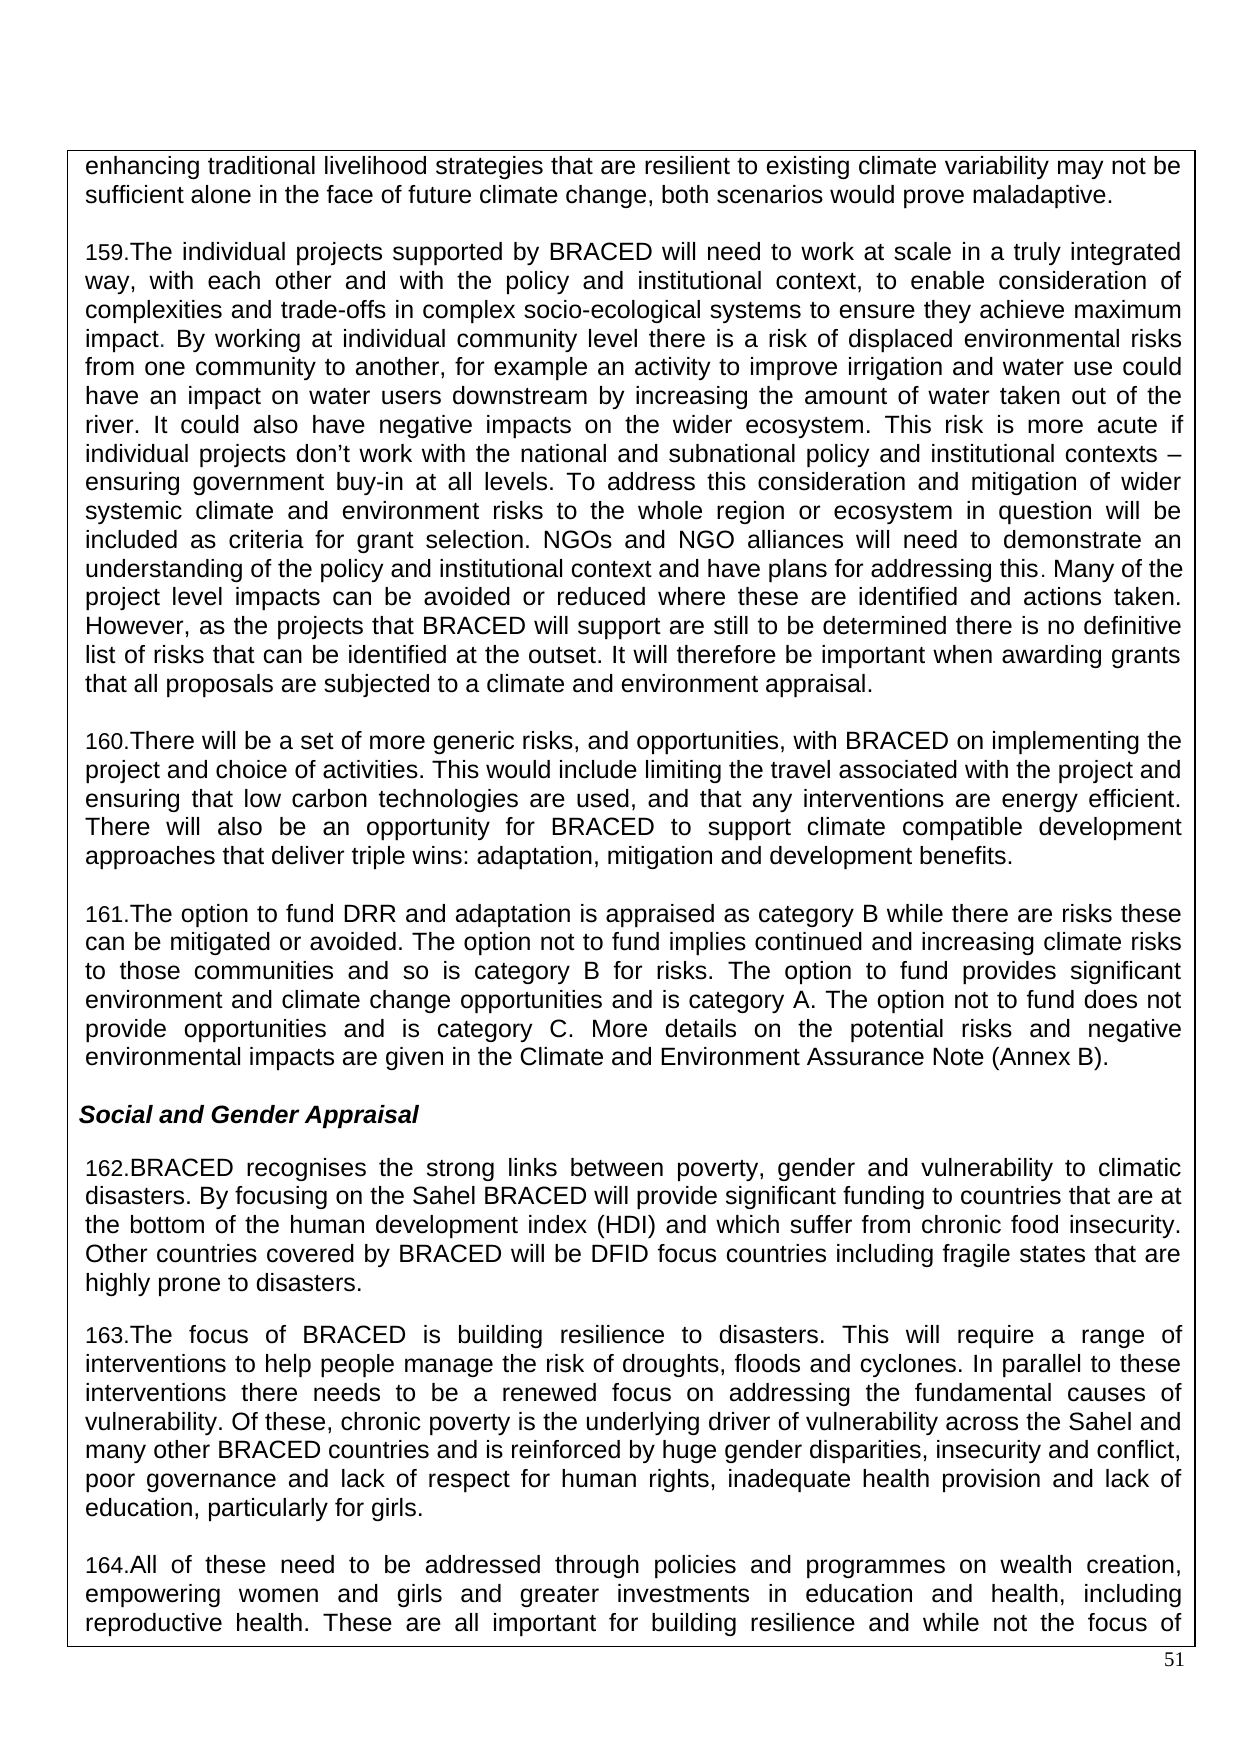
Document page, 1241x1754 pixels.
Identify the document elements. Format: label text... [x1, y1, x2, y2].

table_header B: The case for investing in DRR and adaptation There are two options Table 6: Investment Options Economic appraisal The Strategic Case made the economic case for government intervention to deal with the impacts of increased extreme weather and climate events on communities in developing countries. There are a number of different interventions that can be used to tackle the market and governance failures set out in the Strategic Case. To deliver public goods to communities, governments can provide goods and services such as small-scale buffer infrastructure, local early warning systems, community awareness raising and evacuation planning, crop diversification, and micro-insurance. To help poor and vulnerable groups in society build their resilience to deal with shocks governments can provide goods and services – or they can deliver social protection programmes such as cash transfers; asset transfers; employment guarantees; or social pensions. Governments can also seek to influence the broader patterns of economic development that can build resilience of the economy as a whole to extreme events. Where programmes work in a defined context, the usual approach to the economic appraisal is to present and compare the additional costs and additional benefits of the proposed set of activities, and subject these to sensitivity analyses. However, the BRACED programme proposes to support a range of projects in multiple contexts, many of which have not yet been designed and actual costs and benefits are uncertain. Therefore a comprehensive cost and benefit analysis (CBA) is neither possible nor proportional, and has not been undertaken. Instead the approach used to consider the costs and benefits of BRACED has been to identify the costs and benefits of community based adaptation and DRR from the literature and to provide CBA from comparable projects. This section makes the case for the effectiveness of the programme – the extent to which BRACED outputs will active the planned outcomes. It will also consider the costs and benefits of the counterfactual scenario – no further DFID support to community based adaptation and DRR. Option 1: Fund community based adaptation and DRR There is a substantial and growing body of evidence to suggest that the benefits of climate change adaptation and DRR exceed the costs. At a global level, Parry et al estimate that the mean cost of adaptation measures is $6 trillion. Even though adaptation does not remove all – or even most – of the impacts of climate change, it is clearly worthwhile, with a mean benefit of over $300 trillion, at a mean benefit to cost ratio of about 60 to 1 (Parry et al, 2009). It is more difficult to assess cost benefit ratios at a micro level. As Hallegatte et al (2013) has shown, net-present-value calculations (discounted total benefits minus discounted total costs) break down in the presence of uncertainty about which climate projections will play out in practice. Small changes in the ‘without programme’ climate scenario have a big impact on the expected benefits of the programme being appraised. It is also difficult to quantify the benefits of adaptation and DRR activities. The impacts of climate change can play out over very long time periods, meaning that programme benefits need to be evaluated a long time into the future. What is more, ‘resilience’ is context specific and can mean different things to different communities - is therefore often difficult to place a monetary value on the benefits of interventions that aim to build resilience to climate extremes. This programme will work at the micro level in a range of countries and contexts to scale up responses to climate change that are specific to the risks identified in those communities, and will through components C and D work to strengthen the policy and institutional frameworks to sustain and replicate these interventions. This will be complemented by support to governments to develop macro strategies that build systematic resilience to shocks. As the specific grassroots interventions that this programme will implement are yet to be identified, this section reviews evidence from similar interventions in order to assess the extent to which they offer a positive rate of return. BRACED is also expected in its implementation to provide more details on the costs and benefits of DRR and adaptation interventions. This will include information on unit costs. This is important as the evidence in developing the assessment of VFM of DRR and adaptation interventions. Evidence review Despite the huge number of community-based adaptation programmes under implementation by governments, donors and NGOs; until recently the number of rigorous, experimental, and peer reviewed cost-benefit analyses for those projects was relatively small. Where evidence of benefit to cost ratios does exist, it is largely drawn from ex-post evaluation of projects. Two studies (DFID 2005 and Mechler 2005) reviewed the evidence base for benefit to cost ratios for community based adaptation and DRR in 2005. The DFID study concluded that, “research into the costs of natural disasters and the costs and benefits of DRR measures is not well developed, and much of the evidence is anecdotal. However, a number of bottom-up, or micro-economic assessments, of DRR measures have also been undertaken. These typically examine a proposed package of DRR measures for a specific area. Such studies have identified a wide range of DRR measures with positive benefit-cost ratios. The benefit-cost ratios are obviously heavily dependent upon local circumstances (for example construction cost, efficacy of DRR measure, value of assets and numbers of persons affected), but the studies demonstrate the potential for economically effective DRR measures in developing countries. This evidence strongly suggests that there can be positive economic returns from DRR measures, and that additional development benefits can be realised”. Mechler (2005) reviews the literature on the efficiency and net benefits of preventive disaster management measures in reducing and avoiding disaster impacts. The author finds that large returns to preventive measures have been found in studies appraising the potential benefits before implementation, or evaluating the actual benefits ex-post (a summary of the 11 studies reviewed is provided in the Annex A). Benefits to cost ratios were £2 for every £1 invested or higher. In a subsequent paper, Linnerooth-Bayer and Mechler (2008) updated this analysis and found that in many contexts every Euro invested in risk prevention returns roughly 2 to 4 Euros in terms of avoided or reduced disaster impacts on life, property, economy and environment. A literature review commissioned as part of this appraisal has identified a number of more recent studies - some of them from programmes operating to scale - that have provided stronger evidence of value for money with benefits greatly exceeding costs. These are summarised below, and an evidence rating is provided for each study. A DFID-funded project in Malawi supporting crop diversification, soil and water conservation, and provision of drought-resistant livestock, has yielded positive benefit cost ratios (calculated at a discount rate of 10%) between 24.30 and 37.32 depending on the underlying assumptions (Medium; small scale study but independent and controlled); The Chars Livelihoods Programme in Bangladesh has used community public works, to raise more than 100,000 homesteads on the riverine chars above the 1998 record flood levels. In addition it provides women (55,000 by 2010) with productive assets to reduce income poverty and strengthen further their resilience. A DFID study concluded that the plinths had a benefit to cost ratio of 4.3 to 1 and the assets 7.9 to 1. (Medium evidence). An independent, controlled, longitudinal study in four chars villages confirmed that the improvements made in the livelihoods of flood prone households continued over time. It identified additional qualitative benefits for women from the programme, including greater social inclusion, confidence and empowerment. (Strong evidence, independent and controlled); The DFID-funded Protracted Relief Programme in Zimbabwe has shown that small scale projects (for example conservation farming; seeds, fertilisers and small stock distribution; crop diversification) aimed at increasing food security have led to benefits outweighing costs by between 1.6 and 17.2 times depending on the intervention. The package of interventions resulted in an Internal Rate of Return of 44% (calculated using a discount rate of 12%). (Strong evidence; large scale and programme designed taking account of drought risk); The Risk to Resilience Study Team (2009) reviewed drought- and flood- risk reduction strategies in India, Nepal and Pakistan. The review shows that individual measures have positive BCRs (between 1 and 8.55) and in some cases well above those achieved through other common development investments (Strong evidence); Venton and Venton (2004) looked at two community-based projects in Bihar and Andhra in India, the former vulnerable to floods and the latter to both floods and droughts. The economic analysis shows benefit-cost ratios (BCR) (at 10% discount rate) of 3.76 and 13.38 respectively (Medium evidence; small-scale study). Box 7 reviews the evidence on the specific types of activity likely to be funded by the BRACED programme – these are early warning systems; community based risk reduction; social protection programmes; insurance; natural resource management; and infrastructure. The evidence allows us to conclude that the benefits of adopting a disaster risk reduction approach to build climate resilience exceed the costs in the vast majority of cases. Option 2: No further DFID support to community based adaptation and DRR The costs of not investing in community based adaptation and DRR are potentially very large. The World Bank Economics of Adaptation to Climate Change study estimates that the global costs of adapting to a 2-degree world between 2010 and 2050 to be in the region of $70 billion to $100 billion per year. Box 8: VFM review of activities similar to those in the BRACED programme The costs to HMG and to society that will result from climate extremes if there is no further intervention are threefold. First is the cost of wider investments failing due to extreme climate risk (opportunity costs). The second is the long-term impacts of a changed climate (higher temperatures, changes in total precipitation and rainfall patterns), which are likely to reduce crop yields for farmers unless adaptation measures are implemented, or disruption of other livelihood generating activities. These costs can worsen food security and increase hunger and malnutrition. The third is the actual cost of humanitarian response to extreme climate events when adaptation actions have not been undertaken to support the most vulnerable. On the third of these costs, there is strong evidence to suggest that investment in building the resilience of communities to cope with risk in disaster prone regions is more cost-effective than humanitarian response after the fact. The evidence from a recent DFID paper analysing the economics of early response measures in Kenya and Ethiopia clearly points to three conclusions: Early response is far more cost effective than late humanitarian response. In southern Ethiopia, with a beneficiary population of 2.8m, household level data suggest that early response could save between $662m and $1.3billion in a single event. A perceived risk in responding early is that humanitarian funds will be released incorrectly to situations that turn out not to be a disaster. However, these figures suggest that donors could mistakenly release funds two times in Kenya, and seven times in Ethiopia, before the cost is even equivalent to the cost of humanitarian aid in one event. Given uncertainty, the estimates presented in the paper suggest that while the cost of building resilience is comparatively high, the wider benefits of building resilience can significantly outweigh the costs, leading to the conclusion that investment in resilience is the best value for money. The cost of resilience would have to approach $200 per capita per year for 10 years (almost 50% higher than the figure assumed in this paper) before the modelled costs of resilience begin to approach the cost of humanitarian response. The paper concludes that early response and resilience building measures should be the overwhelming priority response to disasters. The findings in this study fully support an economic imperative for a shift to greater early response and resilience building. Whilst this study only uses a sample of two countries and should not be seen as globally representative, the experience from Kenya and Ethiopia suggests that early action can be very good value for money. Overall, the evidence presented is supportive of community-based adaptation and DRR activities that will encourage resilience building and early responses for disaster risk reduction. The case for investment in BRACED Component C The BRACED theory of change hypothesises that the programme will be achieve a transformational impact on resilience of poor people in vulnerable communities by learning lessons from what approaches work in what context; and using this evidence to influence policy making and development planning. BRACED Component C will generate, synthesise and communicate evidence on which interventions under components A and B work well (and less well). Box 9 looks at whether the benefits of programme component C are likely to outweigh its costs. Box 9: Benefits and Costs of BRACED knowledge and evidence component Climate and Environment Appraisal Table 7 summarises the climate change and environmental categories on whether to invest in DRR and climate change adaptation. The categories are defined as: Category A, high potential risk or high opportunity; B, medium or manageable or medium opportunity; C, low or no risk, or no opportunity; or D, core contribution to a multilateral organisation. Table 7: Climate change and environmental categories As the main objective of BRACED as set out in the strategic case is to build resilience to climate extremes and reduce and prevent disasters occurring the decision to invest in DRR and adaptation will have significant opportunities and benefits (Category A). The logframe has explicit climate change and environment indicators. A decision not to invest would forgo those opportunities and benefits and in the face of a worsening environment represent a significant risk – this option would therefore be category B. An important opportunity of BRACED is to bring together development and humanitarian interventions to address the environmental challenges of climate change, and to develop programmes and projects that meet both humanitarian, development and environment objectives by building resilience to climate extremes. More details on the opportunities BRACED presents and how to enhance these benefits is given in the Climate and Environment Assurance Note attached as Annex B. There are risks that some of the proposed activities and investments under BRACED may lead to maladaptive outcomes. For example some grants may fund include rural infrastructure. There is a risk that the ‘climate-proofing’ of these components may exclusively focus on making them physically able to withstand climate effects. These investments could potentially, for example, provide “incentives” for the most vulnerable to remain in locations that would be unviable in 20-30 years’ time according to current projections. This was an important issue identified by the Foresight Report on Migration and Environmental Change. For the Sahel specifically there is a risk that the resilience inherent in the ‘dis-equilibrium’ nature of the drylands environment is not recognised and externally imposed solutions such as intensive agriculture prove maladaptive. Conversely enhancing traditional livelihood strategies that are resilient to existing climate variability may not be sufficient alone in the face of future climate change, both scenarios would prove maladaptive. The individual projects supported by BRACED will need to work at scale in a truly integrated way, with each other and with the policy and institutional context, to enable consideration of complexities and trade-offs in complex socio-ecological systems to ensure they achieve maximum impact. By working at individual community level there is a risk of displaced environmental risks from one community to another, for example an activity to improve irrigation and water use could have an impact on water users downstream by increasing the amount of water taken out of the river. It could also have negative impacts on the wider ecosystem. This risk is more acute if individual projects don’t work with the national and subnational policy and institutional contexts – ensuring government buy-in at all levels. To address this consideration and mitigation of wider systemic climate and environment risks to the whole region or ecosystem in question will be included as criteria for grant selection. NGOs and NGO alliances will need to demonstrate an understanding of the policy and institutional context and have plans for addressing this. Many of the project level impacts can be avoided or reduced where these are identified and actions taken. However, as the projects that BRACED will support are still to be determined there is no definitive list of risks that can be identified at the outset. It will therefore be important when awarding grants that all proposals are subjected to a climate and environment appraisal. There will be a set of more generic risks, and opportunities, with BRACED on implementing the project and choice of activities. This would include limiting the travel associated with the project and ensuring that low carbon technologies are used, and that any interventions are energy efficient. There will also be an opportunity for BRACED to support climate compatible development approaches that deliver triple wins: adaptation, mitigation and development benefits. The option to fund DRR and adaptation is appraised as category B while there are risks these can be mitigated or avoided. The option not to fund implies continued and increasing climate risks to those communities and so is category B for risks. The option to fund provides significant environment and climate change opportunities and is category A. The option not to fund does not provide opportunities and is category C. More details on the potential risks and negative environmental impacts are given in the Climate and Environment Assurance Note (Annex B). Social and Gender Appraisal BRACED recognises the strong links between poverty, gender and vulnerability to climatic disasters. By focusing on the Sahel BRACED will provide significant funding to countries that are at the bottom of the human development index (HDI) and which suffer from chronic food insecurity. Other countries covered by BRACED will be DFID focus countries including fragile states that are highly prone to disasters. The focus of BRACED is building resilience to disasters. This will require a range of interventions to help people manage the risk of droughts, floods and cyclones. In parallel to these interventions there needs to be a renewed focus on addressing the fundamental causes of vulnerability. Of these, chronic poverty is the underlying driver of vulnerability across the Sahel and many other BRACED countries and is reinforced by huge gender disparities, insecurity and conflict, poor governance and lack of respect for human rights, inadequate health provision and lack of education, particularly for girls. All of these need to be addressed through policies and programmes on wealth creation, empowering women and girls and greater investments in education and health, including reproductive health. These are all important for building resilience and while not the focus of BRACED, nonetheless BRACED-funded projects will need to show how they relate to these wider set of issues and interventions. Furthermore, at a political level establishing good governance and building peace and stability across the Sahel and other fragile environments will be critical for long term resilience to climate disasters. One of the key issues for BRACED will be targeting within the selected countries. In order to do this effectively the selection criteria for potential BRACED-funded programmes will need to give high priority to social dimensions of vulnerability in addition to physical vulnerability. The following will be key requirements for selection: Gender. This needs to include a gendered approach to vulnerability analysis. While there is a consensus that women are more vulnerable to disasters than men, there is a need to understand the particularly vulnerabilities facing women and men in each context. Furthermore, BRACED will consider funding programmes specifically targeting women and girls. This will be critical for the Sahel where gender inequalities are also some of the highest in the world; in the 2011 Gender Inequality Index Chad ranked 145 out of 146, Niger 144 and Mali 143. Multi-dimensional analysis of vulnerability - In addition to gender there are other important social drivers of vulnerability including age and ethnicity which will require an understanding of the multi-dimensions of vulnerability. Social exclusion and marginalisation - In many countries covered by BRACED, including large parts of the Sahel, social exclusion and marginalisation have been major drivers of both conflict and vulnerability. Participatory methodologies - including participatory vulnerability analysis will be critical for both understanding vulnerability and designing effective interventions. BRACED funded projects will need to clearly demonstrate a strong track record and commitment to participatory approaches. Empowerment and accountability - BRACED will expect NGO partners to be involved in policy influencing, political economy analysis and empowering communities and local civil society groups to hold governments and donors to account for their policies and programmes on adaptation and disaster risk reduction. C. Appraisal of Delivery options Economic Appraisal Appraisal Section B shows that investments in community-based adaptation are very likely to have a positive rate of return. It also shows that costs to society and to HMG are likely to be higher in the without-programme scenario) than with the programme - because it is more expensive to respond and recover from extreme climate events than it is to build resilience ex ante. This section looks at a number of ways in which the BRACED programme could deliver its activities. A range of options to support community based adaptation and DRR to build resilience to climate extremes were considered. These were assessed against the following critical success criteria: Table 8: Critical Success Criteria In addition the social and environment appraisals consider the extent which the delivery options perform well in fragile contexts; target women and girls; and ensure that activities are low carbon, climate resilient environmentally sustainable. The list of wider options considered but rejected include: Provision of goods and services by national or local governments in priority countries funded through DFID budget support. This option is not feasible (at least in phase 1 of the programme), as DFID does not have geographical presence in the programme focus countries. DFID does not have existing working relationships with local governments in the programme countries and so the number of new ground staff needed to implement this option is unacceptably high. However this option could be considered under phase 2 of the programme following preparatory work in-country. Delivery through a multilateral climate investment fund such as the Pilot Programme on Climate Resilience or Adaptation Fund. HMG already provides support to multilateral funds elsewhere under the International Climate Fund (to date, £431 million to the PPCR and £10 million to the Adaptation Fund). Working through multilaterals can complement the bilateral programmes that we implement through our country and regional offices. Multilateral programmes enable us to deliver large scale support for adaptation through institutions that are effective, and build progress in key areas that we are unable to bilaterally. A separate Business Case will consider whether the multilateral climate funds are able to absorb and disburse additional finance and the extent to which this offers good value for money. Appraisal of the delivery options The three remaining options to be appraised are: Finance to adaptation multilateral organisations to implement activities on DRR and climate change adaptation either as part of their core activities or within separate facility or trust fund. Organisations with core business in this focus area include WFP, UNISDR, and the GFDRR. Direct provision of DRR and adaptation activities to vulnerable communities in a selection of countries by DFID country offices. NB this option is not possible for the Sahel where DFID does not have country offices. Direct support to civil society organisations their partners and to scale up their existing activities on DRR and climate change adaptation. Option 1: Finance to adaptation multilateral organisations How it would work Under this option DFID would transfer funds to a multilateral organisation that would deliver community based adaptation and DRR activities as part of its core activities or under a new programme window. Multilateral organisations with core business in this subject are the United Nations World Food Programme (WFP), the United Nations Office for Disaster Risk Reduction (UNISDR) and the Global Fund for Disaster Risk Reduction (GFDRR). The analysis of these three organisations draws heavily on the assessment made during the DFID Multilateral Aid Review 2011 as well as desk-based research using online resources (including the Australian Multilateral Aid Review). The World Food Programme is the world’s largest humanitarian organisation with two-thirds of its resources channelled through humanitarian interventions. Delivering food assistance, it also advocates globally for attention to hunger. It is entirely voluntarily funded and its scale of operation is driven in large part by fluctuating humanitarian need and funding. In 2009 its expenditure was US$ 4.2 billion; in 2010 it was US$ 3.8 billion. WFP receives no core funding: its administrative budget derives from a 7 per cent surcharge on programme funding. The vast bulk of WFP’s income is earmarked by donors to specific operations/purposes – only eight per cent is undirected multilateral. The United Nation’s International Strategy for Disaster Reduction (UNISDR) is a strategic framework, adopted by United Nations Member States in 2000, aiming to guide and co-ordinate the efforts of a wide range of partners to achieve substantive reduction in disaster losses and build resilient nations and communities as an essential condition for sustainable development. UNISDR’s main role includes co-ordination amongst UNISDR system partners, policy guidance, and provision of strategic information on disaster risk – and so it does not at present directly implement activities on the ground. Worldwide UNISDR has approximately 90 members of staff (which includes 48 in regional offices) and an overall annual budget of approximately US$ 28 million. The Global Fund for Disaster Risk Reduction (GFDRR) was established in 2006. It is a facility hosted by the World Bank and guided by a Consultative Group made up of donors, developing countries and international partners. The GFDRR Secretariat employs around 12 full-time staff at its Washington Headquarters, and relies on a network of World Bank and UNISDR staff to support its three ‘tracks’ of programming (global and regional level advocacy; technical and financial assistance to low and middle-income countries; and a disaster recovery fund). Its annual budget for 2010 was $131.5m. Estimated costs and benefits of the approach Table 9 sets out the costs of delivering the BRACED programme through a multilateral organisation. The analysis assumes that programme oversight would be managed by a core advisory team in DFID Policy Division, comprising an A1 Team Leader, A2 and A2L policy leads, and two grade B programme management staff. The multilateral body would deliver overall programme management, implementation, and monitoring and evaluation functions. Information on the proportion of the UNISDR and WFP budget that is spent on administrative and management costs was not readily available from Annual Reports (though a breakdown of expenditures by programme activity was provided in both it was not possible to disaggregate programme and management costs). According to the UNISDR Annual Report 2012, 57% of the organisation’s expenditure is on staff costs. This is to be expected from a knowledge-based institution that delivers its outputs through its staff. A World Bank evaluation of the GFDRR found that the administrative costs of the GFDRR Secretariat as a share of total expenditures administered by the Secretariat have declined steadily as the program has grown since 2006. At 11.3 percent in 2012, these are comparable to other technical assistance and investment programs that World Bank Independent Evaluation Group has reviewed. Through negotiation with multilateral organisations, we would aim to reduce this figure to 10% of programme budget to administration and management costs. Table 9: Cost estimates – Option 1 Finance to Adaptation Multilateral Organisation * Assumes one adviser makes 2 international trips per year at £2000 per trip ** FTE estimates based on DFID Unit Costs data Table 10 assesses the potential benefits of this delivery option against the critical success criteria. Table 10: Benefits estimates - Option 1 Finance to Adaptation Multilateral Organisation Scores: 1 = unsatisfactory; 2 = weak; 3 = satisfactory; 4 = strong This option scored poorly against feasibility, organisational effectiveness, and ability to deliver results at scale; however, it has good potential to work with partner governments and to influence wider policy-making. An overall score for the three institutions has been given against each criterion in table 10. This hides differences between the three institutions. Notably, the World Food Programme performs better against the criteria than the other two organisations. A more detailed consideration of the pros and cons of delivering BRACED through WFP is provided in Box 10. On balance we do not believe that it is feasible to deliver BRACED through WFP because the programme scope is beyond the mandate of the organisation. Broader advantages and risks of the approach A broader advantage of the multilateral option (not captured in Table 10) is the potential to leverage in additional finance from other donors. If the BRACED programme were to set up a new window or trust fund within an existing multilateral organisation, other donors and international organisations could be invited to contribute finance to the fund. A strong disadvantage of this option is the limited scope to build capacity and knowledge in DFID. Outsourcing the delivery of BRACED entirely to a third party could mean that the potential for lesson learning on effective management, implementation and delivery of community based adaptation and DRR activities is not maximised. Box 10: WFP as a potential partner for BRACED delivery Option 2: Direct provision of activities by DFID country offices How it would work This would require individual DFID Country Offices to design programmes of support to communities based around a risk assessment of climate impacts in country. Because DFID does not have Country Offices in all of the priority countries identified in the Strategic Case (for instance in the Sahel) this option would require DFID to deploy staff in new locations, based for example in an FCO office. In DFID Country Offices where we do have presence, this option would require new staff resource to design and manage the programmes, where these are additional to any existing programmes. There are no FCO or DFID offices in Mali, Mauritania, Burkina Faso or Chad; but an FCO office is in place in Senegal. DFID offices are based in Sierra Leone (also working with Liberia), Ghana, Nigeria, Sudan and South Sudan. Programme staff could potentially be based in one of these regional offices and implement activities from a distance. Estimated costs and benefits of the approach Table 11 estimates the costs of delivering BRACED directly through DFID offices. The analysis assumes that overall coordination and oversight would be managed by a core team in Policy Division. The Policy Division team would also directly manage the knowledge and evidence sharing programme component through support to results collection, design of strategic evaluations, synthesis of findings, communication and dissemination. Policy Division advisers would be required to travel to the programme countries for annual review and results collection activities. Design and implementation of programme activities would be managed by five Country Office teams (each comprising an A2 and B1D adviser) plus three new implementation teams developing activities in the Sahel; based in neighbouring Country Offices. Country Office staff would require budget for internal and regional travel in order to design, implement and monitor the programme activities. The estimated costs set out in Table 11 (approximately £15 million over four years, or 13% of total programme) are highly conservative. They do not include the costs of setting up new regional offices, or the administrative costs of running those offices. There will also be programme design costs as DFID advisers will need to assess climate risks in the contexts that they are working and design appropriate interventions from scratch. Table 11: Cost estimates – Option 2 Direct provision of activities by DFID country offices ** FTE estimates based on DFID Unit Costs data; overseas posts are assumed to cost £15,000 per annum more than UK posts (this is a conservative estimate based on DFID overseas allowances data and does not include accommodation costs) * 2 advisers make 3 international visits per year at £2000 per visit ** assumes that in each country 2 advisers make 1 visit per quarter at £500 each *** assumes that in each country 2 advisers make 1 visit per quarter at £2000 per trip Table 12 assesses the potential benefits of this delivery option against the critical success criteria. Table 12: Benefits estimates - Option 2 Direct provision of activities by DFID country offices Scores: 1 = unsatisfactory; 2 = weak; 3 = satisfactory; 4 = strong Broader advantages and risks of the approach This delivery option scored poorly against all of the critical success criteria on. In addition, this option limits potential to leverage in finance from other donors. One advantage of in-house delivery not captured in the analysis is the potential to build internal knowledge and capacity. There is strong potential for DFID staff to gain knowledge and experience in effective management, implementation and delivery of the programme activities. There would also be scope to produce original research outputs that draw on the evidence of what works well and less well across the range of programme contexts. Option 3: Direct support to civil society organisations their partners and to scale up their existing activities on DRR and climate change adaptation How it would work This option would provide grants to NGOs and their partners (local government, UN agencies and private sector) to scale up proven technologies and practices at grassroots level. Selected by a set of investment criteria, NGOs and their partners would be required to demonstrate ability to achieve results on the ground, to build local and national capacity, and to build evidence on what works well and less well on adaptation and DRR. In order that the BRACED programme is transformational – i.e. the whole of the programme is more than the sum of a collection of NGO programmes – NGOs would be required to demonstrate how their activities build resilience beyond just the target communities. There would need to be a strong independent research and evidence programme component to draw lessons across the suite of interventions and to influence local and national policy decision making. An evidence paper prepared for this Business Case shows that there is evidence of demand from NGOs to scale up community based adaptation and DRR activities. Consultations with a sample of international NGOs (including Action Aid, CAFOD, CARE International UK, Christian Aid, Concern Worldwide, Oxfam GB, Plan International, Practical Action, Save the Children, Tearfund, Water Aid and World Vision) and DFID regional advisors demonstrated evidence of a strong demand for support in the NGO resilience community for the scale-up of resilience-building initiatives in the Sahel and other DFID priority countries. NGO focal points provided details of current and planned resilience-building initiatives in Burkina Faso, Chad, Mali, Mauritania and Niger as well as Ethiopia, South Sudan, Sudan, Somalia, Kenya, Uganda, Tanzania, Mozambique, Nigeria, Malawi, Zimbabwe, Nepal, Burma, Pakistan, and Bangladesh. Financial, policy and institutional challenges of existing programmes were communicated and potential activities that could potentially be scaled-up through the BRACED programme shared. The evidence paper identified a financial gap of more than £378 million for resilience-building projects and programmes in the focal countries. Some of the above-mentioned partners have funding gaps in programmes or projects that are designed and ready for implementation. Moreover, some NGOs are implementing successful programmes in just one of the programme countries and could scale-up or strengthen activities in other countries, including across the Sahel. At the same time, there are also NGOs that are implementing relevant programmes elsewhere in Africa with learning strong enough to justify replication in countries in the Sahel. Many NGOs lack in-country presence but have a strong network of local partner organisations. Additional funding would likely lead to strengthened capacity among civil society organisations in the more isolated countries and a potential increased involvement of countries in regional programmes. Estimated costs and benefits of the approach The costs of delivery through NGOs would be similar to those for delivery through a multilateral organisation. Programme oversight would be managed by a core advisory team in DFID Policy Division, comprising an A1 Team Leader, A2 and A2L policy leads, and two grade B programme management staff. Overall management, implementation, monitoring and evaluation of programme activities would be delivered by NGOs. The knowledge and evidence component of the programme would be delivered either through a dedicated A2 adviser based in Policy Division, or it could be outsourced to an external supplier (such as a policy research institute, consultancy company or think tank). All NGOs are required to publish their Annual Report (including financial data) on their external websites. It is however quite difficult to determine what proportion of expenditure should be categorised as administrative and what is programme (staff costs for example are usually not disaggregated). Some NGOs do provide a breakdown of expenditure category: Oxfam report that 9% of budget is spent on administrative support and running costs (not inclusive of 7% fundraising costs) Practical Action report that only 1% of their budget is spent on administrative costs, though this does not include 10% of budget expended on ‘consultancy and publishing’ and 12% on ‘fundraising’ Save the Children International report that 8% of all expenditures are for administration (not inclusive of 12% fundraising costs) We assume that through negotiation with multilateral NGOs this delivery option would allocate up to 10% of programme budget to administration and management costs. Table 13: Cost estimates – Option 3 Finance to NGOs and Partners * Assumes one adviser makes 2 international trips per year at £2000 per trip ** FTE estimates based on DFID Unit Costs data Table 14 assesses the potential benefits of this delivery option against the critical success criteria. Table 14: Benefits estimates - Option 3 direct support to civil society organisations Scores: 1 = unsatisfactory; 2 = weak; 3 = satisfactory; 4 = strong Broader advantages and risks of the approach This delivery option scored well against the critical success criteria, but performance of individual NGOs and their partners may be varied. Good performance will be heavily dependent on effective design of the proposal selection criteria – which should strongly reflect critical success criteria examined here. As set out in the DFID Civil Society Portfolio Review, a strong advantage of delivery through civil society organisations is their ability to deliver services in fragile and conflict affected environments such as the Sahel countries. DFID is on target to spend 30% of official Overseas Development Assistance - approximately £3.4 billion - in fragile states by 2015. A recent IDC inquiry found that DFID was right to increase aid to fragile and conflict-affected states, such as Rwanda and Democratic Republic of Congo (DRC), but it must be prepared to suspend or even cancel a programme if a government flouts agreements or refuses to engage in efforts to increase transparency and accountability. Working with civil society is a way of diversifying the delivery of aid on the ground, reducing the risk of having to stop aid completely, as is the case currently in Rwanda. NGOs will have a range of results reporting and evaluation systems in place and the risk in this delivery option is that reporting will be varied in quality. A meta-evaluation produced by DFID 2011 noted weaknesses in planning, measurement and monitoring of results, and evaluation. The 2010 civil society Portfolio Review also highlighted that it was clear through consultation with NGO partners that they felt they had fallen short on a focus on measuring outcomes and struggled to articulate their value added. However, since the publication of the 2010 Portfolio Review there has been a step change in what is expected from partners in terms of conceptualising and planning. Many organisations now undertake beneficiary monitoring; for example CAFOD and Action Aid have participatory approaches at the core of their M&E processes and routinely gather feedback from beneficiaries. To mitigate this risk there will need to be a strong focus during programme design on harmonisation and quality of results monitoring and evaluation. Summary comparison of delivery options and recommendation Table 15 sets out a multi-criteria analysis for the BRACED delivery options based on the analysis provided above. Each option has been allocated a cost “score” from 1 to 3, with 1 being the lowest cost option and 3 being the most expensive option. Since options 1 and 3 are expected to have similar costs, they both score 2. Each option has been allocated a benefits score, which are weighted according to the relative importance of the criteria. Table 15: Multi-criteria analysis – BRACED delivery options * Benefit scores: 1 = unsatisfactory; 2 = weak; 3 = satisfactory; 4 = strong ** Cost scores: The options are ranked from 1 to 3, with 1 being the lowest cost option as 3 being the most expensive option, *** The benefit cost ratio has no cardinal significance but should be considered relative to the other options. Higher benefit cost ratios are associated with good performance. Option 3 (direct support to civil society organisations to scale up their existing activities on DRR and climate change adaptation) is the best performing option. Though it scored the same as option 1 on cost it scored very well against all of the benefits criteria relative to the other options. The benefit-cost ratios presented should not be treated with any cardinal significance here (they do not describe the return from £1 of investment) but they can be used to compare success across options. Option 3 has the highest benefit to cost ratio and so is the recommended option. Delivery options for BRACED Component C BRACED Component C will generate, synthesise and communicate evidence on which interventions under components A and B work well (and less well). Box 9 considered whether the benefits of programme component C are likely to outweigh its costs and concluded that the benefits of those activities are likely to be large relative to the costs. Box 11 considers delivery options for this component of the programme. Box 11: Delivery options for BRACED knowledge and evidence component D. Appraisal of Management options Appraisal Section B showed that investments in community-based adaptation are very likely to have a positive rate of return and that the costs to society and to HMG are likely to be higher in the without-programme scenario (the counterfactual) than with the programme. Section C considered at a number of ways in which the BRACED programme could deliver its activities. Delivery through NGOs is the recommended option. This section considers economy - how to purchase inputs at the best quality and price. What management functions are required? Table 16 outlines the management functions required of the programme. Table 16: BRACED management functions In this section we consider the best way to manage the delivery agent. Management options are given in Table 17. The critical success criteria against which we will assess the benefits of these options are set out in Table 18. As the functions largely concern management of the grants components of BRACED (i.e. A and B), and making links with the knowledge component (C), the estimated costs are given as a proportion of components A and B only (£100m). Table 17: Management Options Table 18: Critical Success Criteria Appraisal of the management options Option 1: Management by NGO consortium How it would work Under this option DFID would invite bids from NGO consortia to manage the implementation of components A and B of the BRACED programme. The evidence review conducted for this Business Case found no evidence of NGO consortia operating at such large scale. Estimated costs and benefits of the approach Table 19: Benefits estimates of management option 1 – NGO consortium Scores: 1 = unsatisfactory; 2 = weak; 3 = satisfactory; 4 = strong Table 20: Cost estimates of management option 1 – NGO consortium Option 2: Management by third party external management agent How it would work Under this option a management agent would be selected following competitive bids to manage the fund. The chosen management agent may be drawn either from the not-for-profit or fully commercial companies or consultancy groups. The DFID South Asia Climate Resilience Alliance (SACRA) Programme is an example of management by a third party management agent from the not-for-profit sector (International Institute for Environment and Development IIED). The Global Poverty Action Fund (GPAF) management solution, discussed in Box 14 under option 5 below, is another example of using an external manager. Box 12 Estimated costs and benefits of the approach Table 21: Benefit estimates of management option 2 – third party external agent Scores: 1 = unsatisfactory; 2 = weak; 3 = satisfactory; 4 = strong Table 22: Cost estimates of management option 2 –third party external agent Option 3: Management by international organisation How it would work Under this option, an international organisation such as GFDRR, UNISDR or WFP would be invited to manage grants to NGOs and partners. Any DFID contribution to this would probably take the form of a Trust Fund. An example of an international agency as Fund Administrator is the DFID Adaptation for Smallholder Agriculture Programme (ASAP), managed by IFAD. Box 13 Estimated costs and benefits of the approach Table 23: Benefits estimates of management option 3 – international organisation Scores: 1 = unsatisfactory; 2 = weak; 3 = satisfactory; 4 = strong Table 24: Cost estimates of management option 3 – international organisation Option 4: Management in-house How it would work Under this option DFID would recruit a new project management unit. Due mainly to manpower constraints, DFID has been reducing its direct management activities in recent years and it would require very strong evidence in order to adopt this approach for BRACED. Estimated costs and benefits of the approach Table 25: Benefits estimates of management option 4 – in house Scores: 1 = unsatisfactory; 2 = weak; 3 = satisfactory; 4 = strong Table 26: Cost estimates of management option 4 – in house Option 5: Hybrid management option How it would work Under this option the strategic oversight management functions identified in table 19 would be implemented in house by DFID advisers, whilst the fund administrative function would be contracted to an external management agent (as per option 2). The DFID Global Poverty Action Fund (GPAF) programme combines strong DFID oversight, an independent advisory panel, day-to-day management by an external agent, and specific functions (monitoring and evaluation and due diligence) delegated to two further external agents. Table 27: Benefits estimates of management option 5 – hybrid option Scores: 1 = unsatisfactory; 2 = weak; 3 = satisfactory; 4 = strong Table 28: Cost estimates of management option 4 – hybrid option Summary comparison of management options and recommendation Table 29 sets out a multi-criteria analysis for the BRACED management options based on the analysis provided above. Each option has been allocated a cost “score” from 1 to 5, with 1 being the lowest cost option and 5 being the most expensive option. Since options 2 and 5 are expected to have similar costs, they both score 3. Each option has been allocated a benefits score, which are weighted according to the relative importance of the criteria. Option 5 (strategic oversight by DFID plus fund administration by and external management agent) is the best performing option. Though it scored the same as option 2 on cost it scored very well against all of the benefits criteria relative to the other options. The benefit-cost ratios presented should not be treated with any cardinal significance here (they do not describe the return from £1 of investment) but they can be used to compare success across options. Option 5 has the highest benefit to cost ratio and so is the recommended option. Table 29: Multi-criteria analysis – BRACED management options * Benefit scores: 1 = unsatisfactory; 2 = weak; 3 = satisfactory; 4 = strong ** Cost scores: The options are ranked from 1 to 5, with 1 being the lowest cost option as 5 being the most expensive option. *** The benefit cost ratio has no cardinal significance but should be considered relative to the other options. Higher benefit cost ratios are associated with good performance. E. Summary of appraisal recommendations In line with the “3 E’s Framework” as set out in DFID’s Approach to Value for Money, this appraisal considered three questions and associated sets of options. Appraisal section B concluded that the benefits of investing in DRR and community based adaptation will outweigh the costs. It also showed that the costs of early actions to build resilience are much lower than those associated with ex-ante responses. Appraisal section C considered delivery options for BRACED. The recommendation is delivery through an NGO led consortia for programmes A and B, and delivery by an independent agency for component C Appraisal section D considered VFM of different management arrangements for the BRACED programme. The recommendation is that strategic oversight functions be carried out in-house by a dedicated advisory team in DFID, with fund administration functions contracted out to a third party management agent. The recommendations from the appraisal case are summarised in figure 3. Figure 3: Structure of the BRACED programme based on appraisal case recommendations [68, 151, 1194, 1646]
